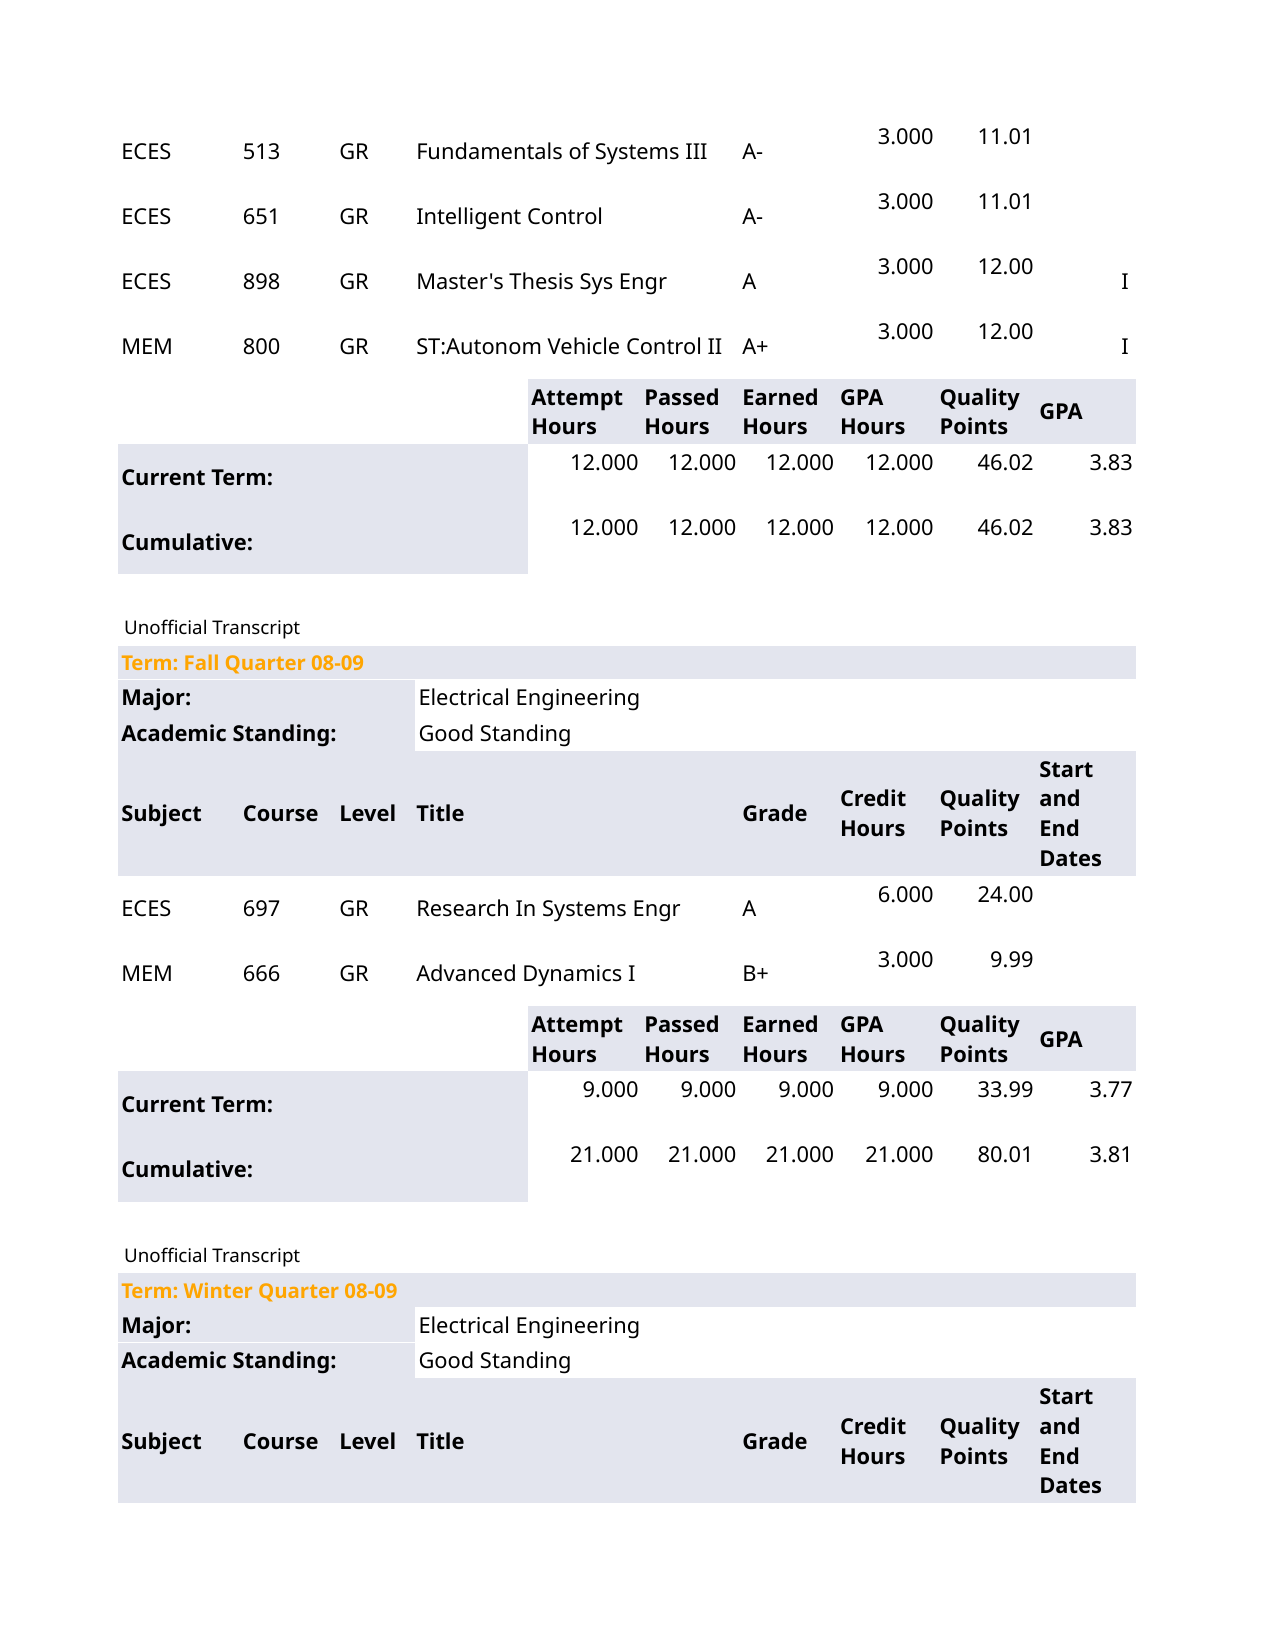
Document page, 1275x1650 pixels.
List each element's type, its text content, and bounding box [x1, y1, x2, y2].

table_cell Major: [118, 1307, 415, 1342]
table_cell ECES [118, 876, 240, 941]
table_cell Current Term: [118, 1071, 528, 1136]
table_cell MEM [118, 314, 240, 378]
table_cell GPA [1036, 379, 1136, 444]
table_cell 12.000 [641, 509, 739, 574]
table_cell Earned Hours [739, 1006, 837, 1071]
table_cell Academic Standing: [118, 1343, 415, 1378]
table_cell Grade [739, 1378, 837, 1503]
table_cell Major: [118, 680, 415, 715]
table_cell Attempt Hours [528, 1006, 641, 1071]
table_cell [1136, 941, 1156, 1006]
table_cell Passed Hours [641, 379, 739, 444]
table_cell Fundamentals of Systems III [413, 118, 739, 183]
table_cell [1136, 574, 1156, 609]
table_cell A- [739, 183, 837, 248]
table_cell [1036, 941, 1118, 1006]
table_cell 11.01 [936, 183, 1036, 248]
table_cell 3.000 [837, 183, 936, 248]
table_cell A- [739, 118, 837, 183]
table_cell Quality Points [936, 379, 1036, 444]
table_cell Research In Systems Engr [413, 876, 739, 941]
table_cell [1118, 118, 1136, 183]
table_cell [1136, 1202, 1156, 1236]
table_cell 12.000 [528, 509, 641, 574]
table_cell [415, 1236, 1156, 1273]
table_cell [1136, 876, 1156, 941]
table_cell GR [336, 314, 413, 378]
table_cell 3.83 [1036, 509, 1136, 574]
table_cell GR [336, 941, 413, 1006]
table_cell Passed Hours [641, 1006, 739, 1071]
table_cell A [739, 248, 837, 313]
table_cell 33.99 [936, 1071, 1036, 1136]
table_cell 651 [240, 183, 336, 248]
table_cell GPA Hours [837, 379, 936, 444]
table_cell [1036, 118, 1118, 183]
table_cell GR [336, 876, 413, 941]
table_cell Intelligent Control [413, 183, 739, 248]
table_cell Level [336, 751, 413, 876]
table_cell 12.00 [936, 314, 1036, 378]
table_cell 21.000 [739, 1136, 837, 1202]
table_cell [1036, 876, 1118, 941]
table_cell I [1118, 314, 1136, 378]
table_cell Credit Hours [837, 1378, 936, 1503]
table_cell [1136, 444, 1156, 509]
table_cell Academic Standing: [118, 715, 415, 751]
table_cell [1136, 1006, 1156, 1071]
table_cell Quality Points [936, 1006, 1036, 1071]
table_cell [1036, 314, 1118, 378]
table_cell I [1118, 248, 1136, 313]
table_cell 9.000 [528, 1071, 641, 1136]
table_cell 24.00 [936, 876, 1036, 941]
table_cell 21.000 [837, 1136, 936, 1202]
table_cell Quality Points [936, 1378, 1036, 1503]
table_cell [1136, 379, 1156, 444]
table_cell Grade [739, 751, 837, 876]
table_cell 9.000 [641, 1071, 739, 1136]
table_cell A [739, 876, 837, 941]
table_header Unofficial Transcript [121, 1239, 324, 1270]
table_cell Term: Winter Quarter 08-09 [118, 1273, 1136, 1307]
table_cell [1118, 941, 1136, 1006]
table_cell 666 [240, 941, 336, 1006]
table_cell 513 [240, 118, 336, 183]
table_cell Subject [118, 751, 240, 876]
table_cell [1036, 183, 1118, 248]
table_cell [1136, 183, 1156, 248]
table_cell [1136, 1273, 1156, 1307]
table_cell GPA [1036, 1006, 1136, 1071]
table_cell 12.000 [641, 444, 739, 509]
table_cell [1136, 1071, 1156, 1136]
table_cell 3.000 [837, 941, 936, 1006]
table_cell 12.000 [837, 509, 936, 574]
table_cell [118, 379, 528, 444]
table_cell [1036, 248, 1118, 313]
table_cell B+ [739, 941, 837, 1006]
table_cell [1136, 509, 1156, 574]
table_cell Title [413, 1378, 739, 1503]
table_cell 11.01 [936, 118, 1036, 183]
table_cell [1118, 751, 1136, 876]
table_cell Good Standing [415, 1343, 1118, 1378]
table_cell 3.83 [1036, 444, 1136, 509]
table_cell [1118, 715, 1156, 751]
table_cell [1136, 118, 1156, 183]
table_cell [1136, 646, 1156, 679]
table_cell 12.00 [936, 248, 1036, 313]
table_cell Start and End Dates [1036, 1378, 1118, 1503]
table_cell 6.000 [837, 876, 936, 941]
table_cell [1118, 680, 1156, 715]
table_cell 12.000 [739, 444, 837, 509]
table_cell [1118, 1378, 1136, 1503]
table_cell [1136, 751, 1156, 876]
table_cell 12.000 [739, 509, 837, 574]
table_cell Cumulative: [118, 509, 528, 574]
table_cell Current Term: [118, 444, 528, 509]
table_cell Quality Points [936, 751, 1036, 876]
table_cell [1118, 1343, 1156, 1378]
table_cell A+ [739, 314, 837, 378]
table_cell GR [336, 183, 413, 248]
table_cell Earned Hours [739, 379, 837, 444]
table_cell [1136, 1136, 1156, 1202]
table_cell Cumulative: [118, 1136, 528, 1202]
table_cell 3.81 [1036, 1136, 1136, 1202]
table_cell ECES [118, 118, 240, 183]
table_cell Advanced Dynamics I [413, 941, 739, 1006]
table_cell 12.000 [528, 444, 641, 509]
table_cell 898 [240, 248, 336, 313]
table_cell 21.000 [641, 1136, 739, 1202]
table_cell Master's Thesis Sys Engr [413, 248, 739, 313]
table_cell [118, 574, 1136, 609]
table_cell 21.000 [528, 1136, 641, 1202]
table_cell 12.000 [837, 444, 936, 509]
table_cell 3.000 [837, 248, 936, 313]
table_cell Term: Fall Quarter 08-09 [118, 646, 1136, 679]
table_cell 80.01 [936, 1136, 1036, 1202]
table_cell ST:Autonom Vehicle Control II [413, 314, 739, 378]
table_cell 9.000 [739, 1071, 837, 1136]
table_cell Title [413, 751, 739, 876]
table_cell MEM [118, 941, 240, 1006]
table_cell [1118, 1307, 1156, 1342]
table_cell ECES [118, 183, 240, 248]
table_cell Start and End Dates [1036, 751, 1118, 876]
table_cell [118, 1202, 1136, 1236]
table_cell 9.000 [837, 1071, 936, 1136]
table_cell Credit Hours [837, 751, 936, 876]
table_cell Good Standing [415, 715, 1118, 751]
table_cell GR [336, 118, 413, 183]
table_cell 800 [240, 314, 336, 378]
table_cell [118, 609, 415, 646]
table_cell 3.000 [837, 118, 936, 183]
table_cell GR [336, 248, 413, 313]
table_cell Electrical Engineering [415, 1307, 1118, 1342]
table_cell [118, 1006, 528, 1071]
table_cell Electrical Engineering [415, 680, 1118, 715]
table_cell Course [240, 751, 336, 876]
table_cell Level [336, 1378, 413, 1503]
table_cell [1136, 248, 1156, 313]
table_cell Attempt Hours [528, 379, 641, 444]
table_cell 3.000 [837, 314, 936, 378]
table_cell 46.02 [936, 509, 1036, 574]
table_cell [1136, 1378, 1156, 1503]
table_cell 9.99 [936, 941, 1036, 1006]
table_cell [1118, 876, 1136, 941]
table_cell ECES [118, 248, 240, 313]
table_cell [1118, 183, 1136, 248]
table_cell [415, 609, 1156, 646]
table_cell 3.77 [1036, 1071, 1136, 1136]
table_cell Subject [118, 1378, 240, 1503]
table_cell GPA Hours [837, 1006, 936, 1071]
table_cell Course [240, 1378, 336, 1503]
table_header Unofficial Transcript [121, 612, 324, 643]
table_cell [1136, 314, 1156, 378]
table_cell [118, 1236, 415, 1273]
table_cell 697 [240, 876, 336, 941]
table_cell 46.02 [936, 444, 1036, 509]
